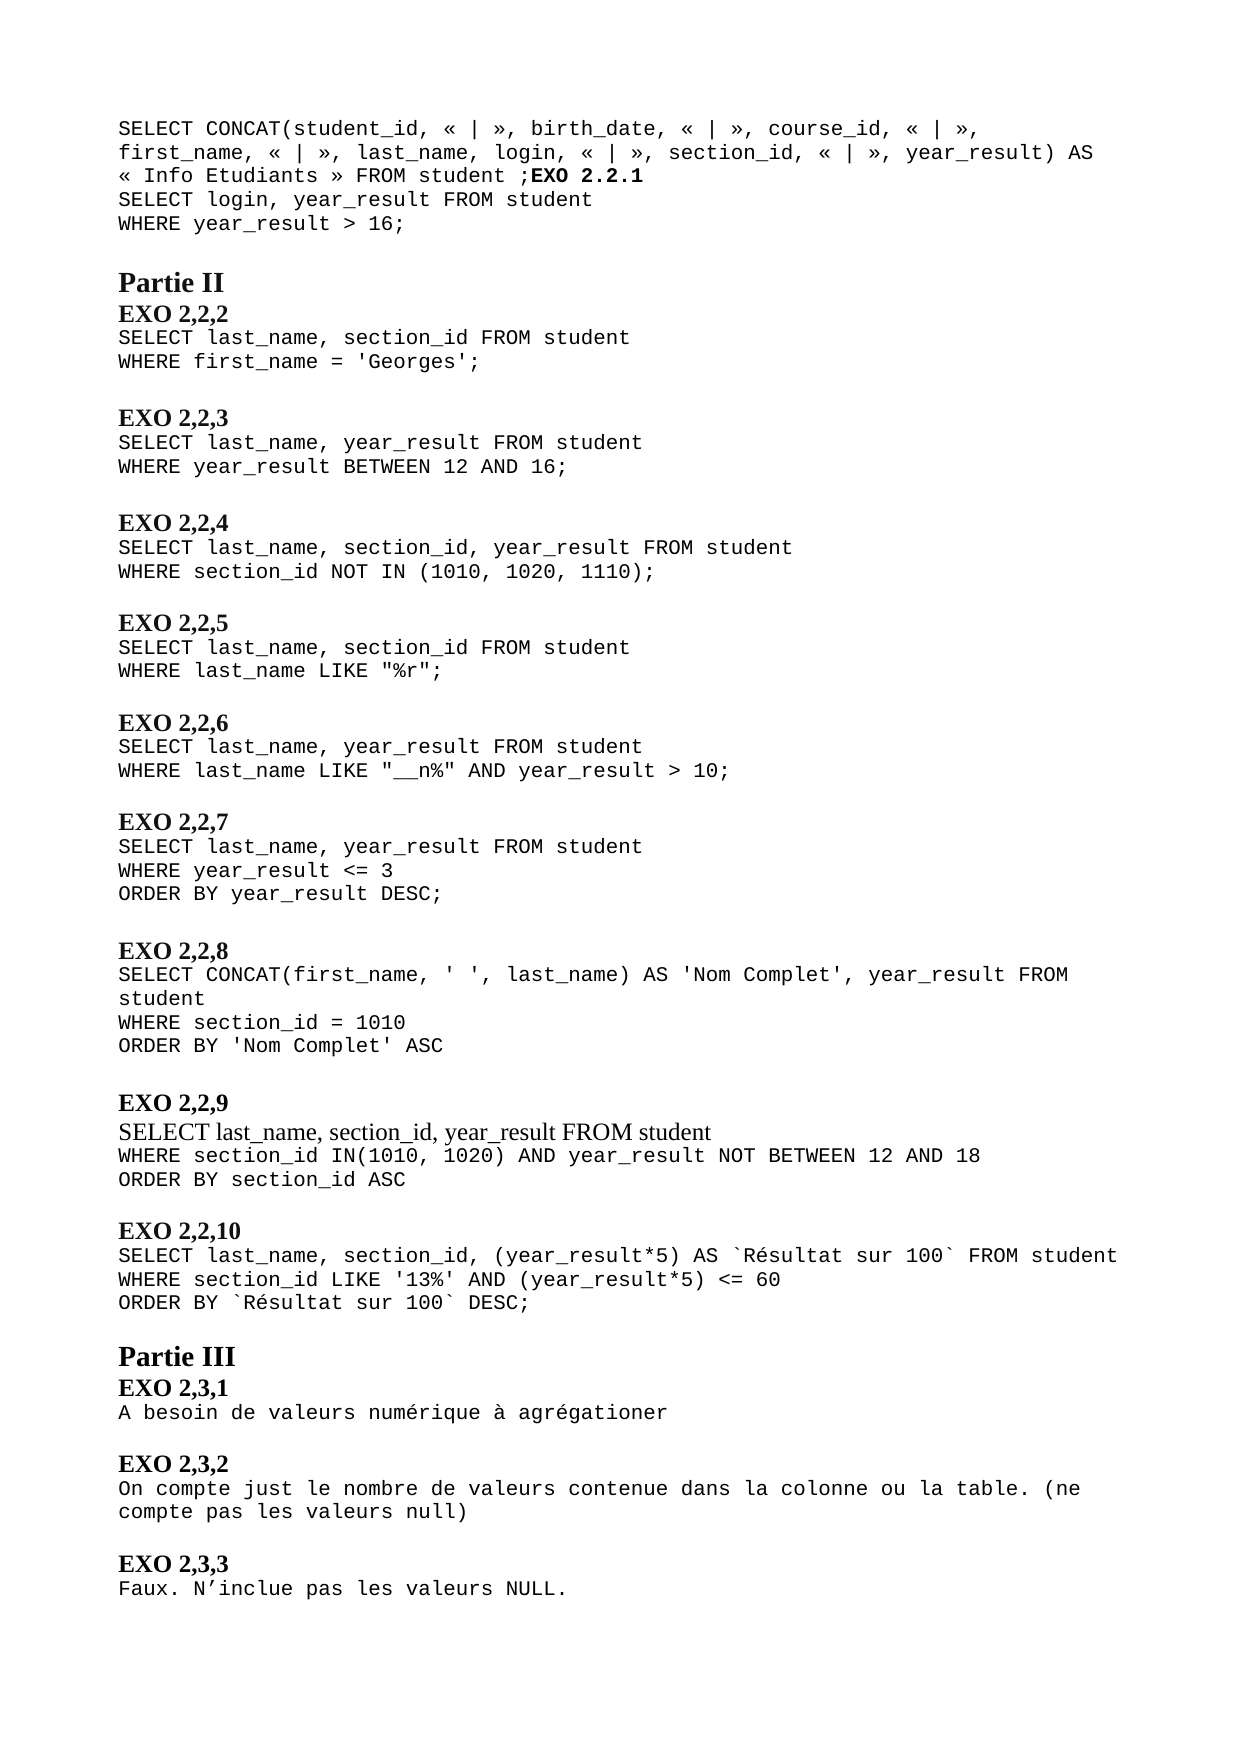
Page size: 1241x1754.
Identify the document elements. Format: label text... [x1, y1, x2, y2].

text EXO 2,2,7 [118, 807, 1122, 836]
text SELECT last_name, section_id, (year_result*5) AS `Résultat sur 100` FROM student [118, 1245, 1122, 1269]
text EXO 2,3,2 [118, 1449, 1122, 1478]
text SELECT last_name, year_result FROM student [118, 736, 1122, 760]
text ORDER BY year_result DESC; [118, 883, 1122, 907]
text WHERE section_id LIKE '13%' AND (year_result*5) <= 60 [118, 1269, 1122, 1292]
text EXO 2,3,1 [118, 1373, 1122, 1402]
text SELECT CONCAT(student_id, « | », birth_date, « | », course_id, « | », first_name, « | », last_name, login, « | », section_id, « | », year_result) AS « Info Etudiants » FROM student ;EXO 2.2.1 [118, 118, 1122, 189]
text Faux. N’inclue pas les valeurs NULL. [118, 1578, 1122, 1601]
text EXO 2,2,8 [118, 936, 1122, 964]
text WHERE section_id IN(1010, 1020) AND year_result NOT BETWEEN 12 AND 18 [118, 1145, 1122, 1169]
text SELECT last_name, section_id FROM student [118, 327, 1122, 351]
text WHERE first_name = 'Georges'; [118, 351, 1122, 375]
text On compte just le nombre de valeurs contenue dans la colonne ou la table. (ne compte pas les valeurs null) [118, 1478, 1122, 1525]
text WHERE year_result BETWEEN 12 AND 16; [118, 456, 1122, 479]
text Partie II [118, 265, 1122, 299]
text SELECT last_name, year_result FROM student [118, 836, 1122, 860]
text SELECT last_name, year_result FROM student [118, 432, 1122, 456]
text A besoin de valeurs numérique à agrégationer [118, 1402, 1122, 1426]
text EXO 2,2,5 [118, 608, 1122, 637]
text EXO 2,2,2 [118, 299, 1122, 327]
text ORDER BY 'Nom Complet' ASC [118, 1035, 1122, 1059]
text SELECT login, year_result FROM student WHERE year_result > 16; [118, 189, 1122, 236]
text SELECT CONCAT(first_name, ' ', last_name) AS 'Nom Complet', year_result FROM student [118, 964, 1122, 1012]
text ORDER BY section_id ASC [118, 1169, 1122, 1216]
text EXO 2,3,3 [118, 1549, 1122, 1578]
text WHERE last_name LIKE "__n%" AND year_result > 10; [118, 760, 1122, 807]
text SELECT last_name, section_id, year_result FROM student [118, 537, 1122, 561]
text EXO 2,2,6 [118, 708, 1122, 736]
text WHERE section_id NOT IN (1010, 1020, 1110); [118, 561, 1122, 608]
text Partie III [118, 1339, 1122, 1373]
text WHERE year_result <= 3 [118, 860, 1122, 883]
text EXO 2,2,10 [118, 1216, 1122, 1245]
text SELECT last_name, section_id FROM student [118, 637, 1122, 660]
text WHERE last_name LIKE "%r"; [118, 660, 1122, 708]
text EXO 2,2,9 SELECT last_name, section_id, year_result FROM student [118, 1088, 1122, 1145]
text WHERE section_id = 1010 [118, 1012, 1122, 1035]
text EXO 2,2,4 [118, 508, 1122, 537]
text EXO 2,2,3 [118, 403, 1122, 432]
text ORDER BY `Résultat sur 100` DESC; [118, 1292, 1122, 1316]
